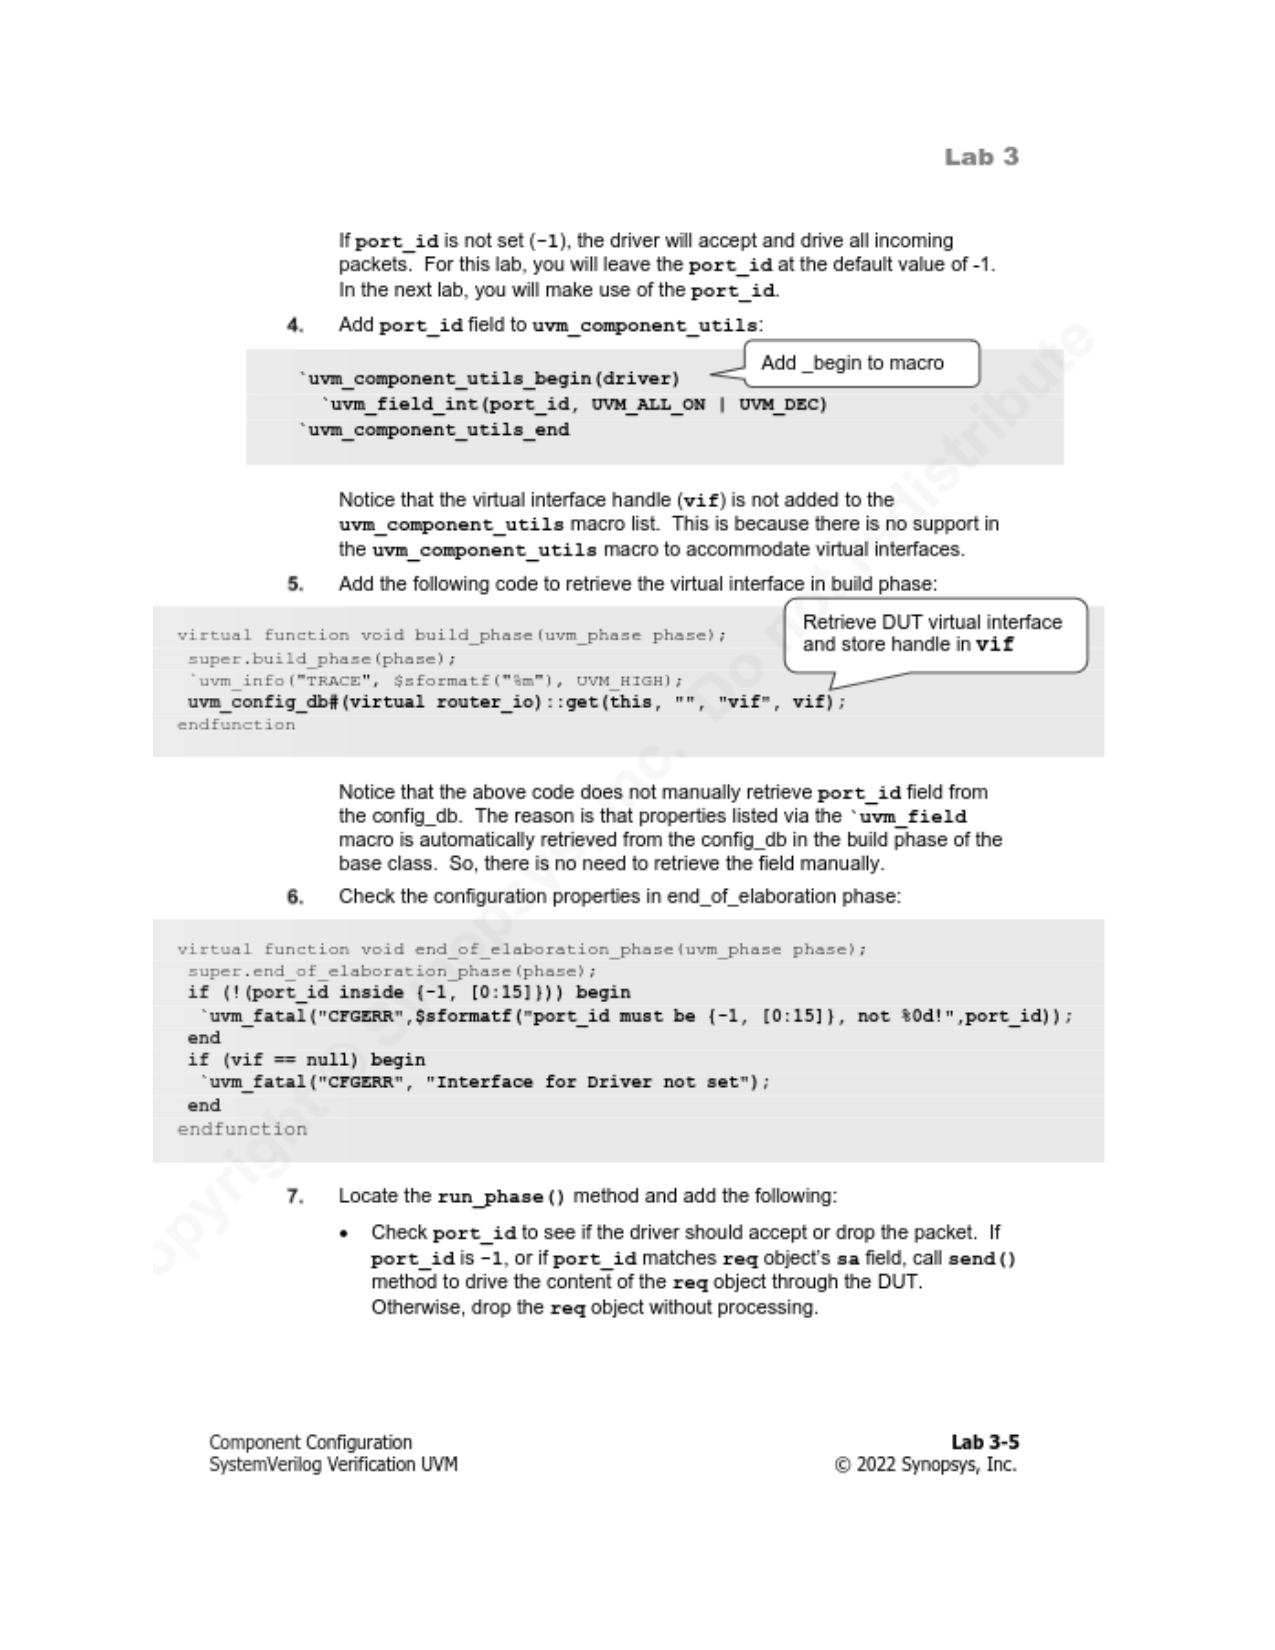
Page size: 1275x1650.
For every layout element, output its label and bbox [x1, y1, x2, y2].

picture [152, 118, 1123, 1508]
